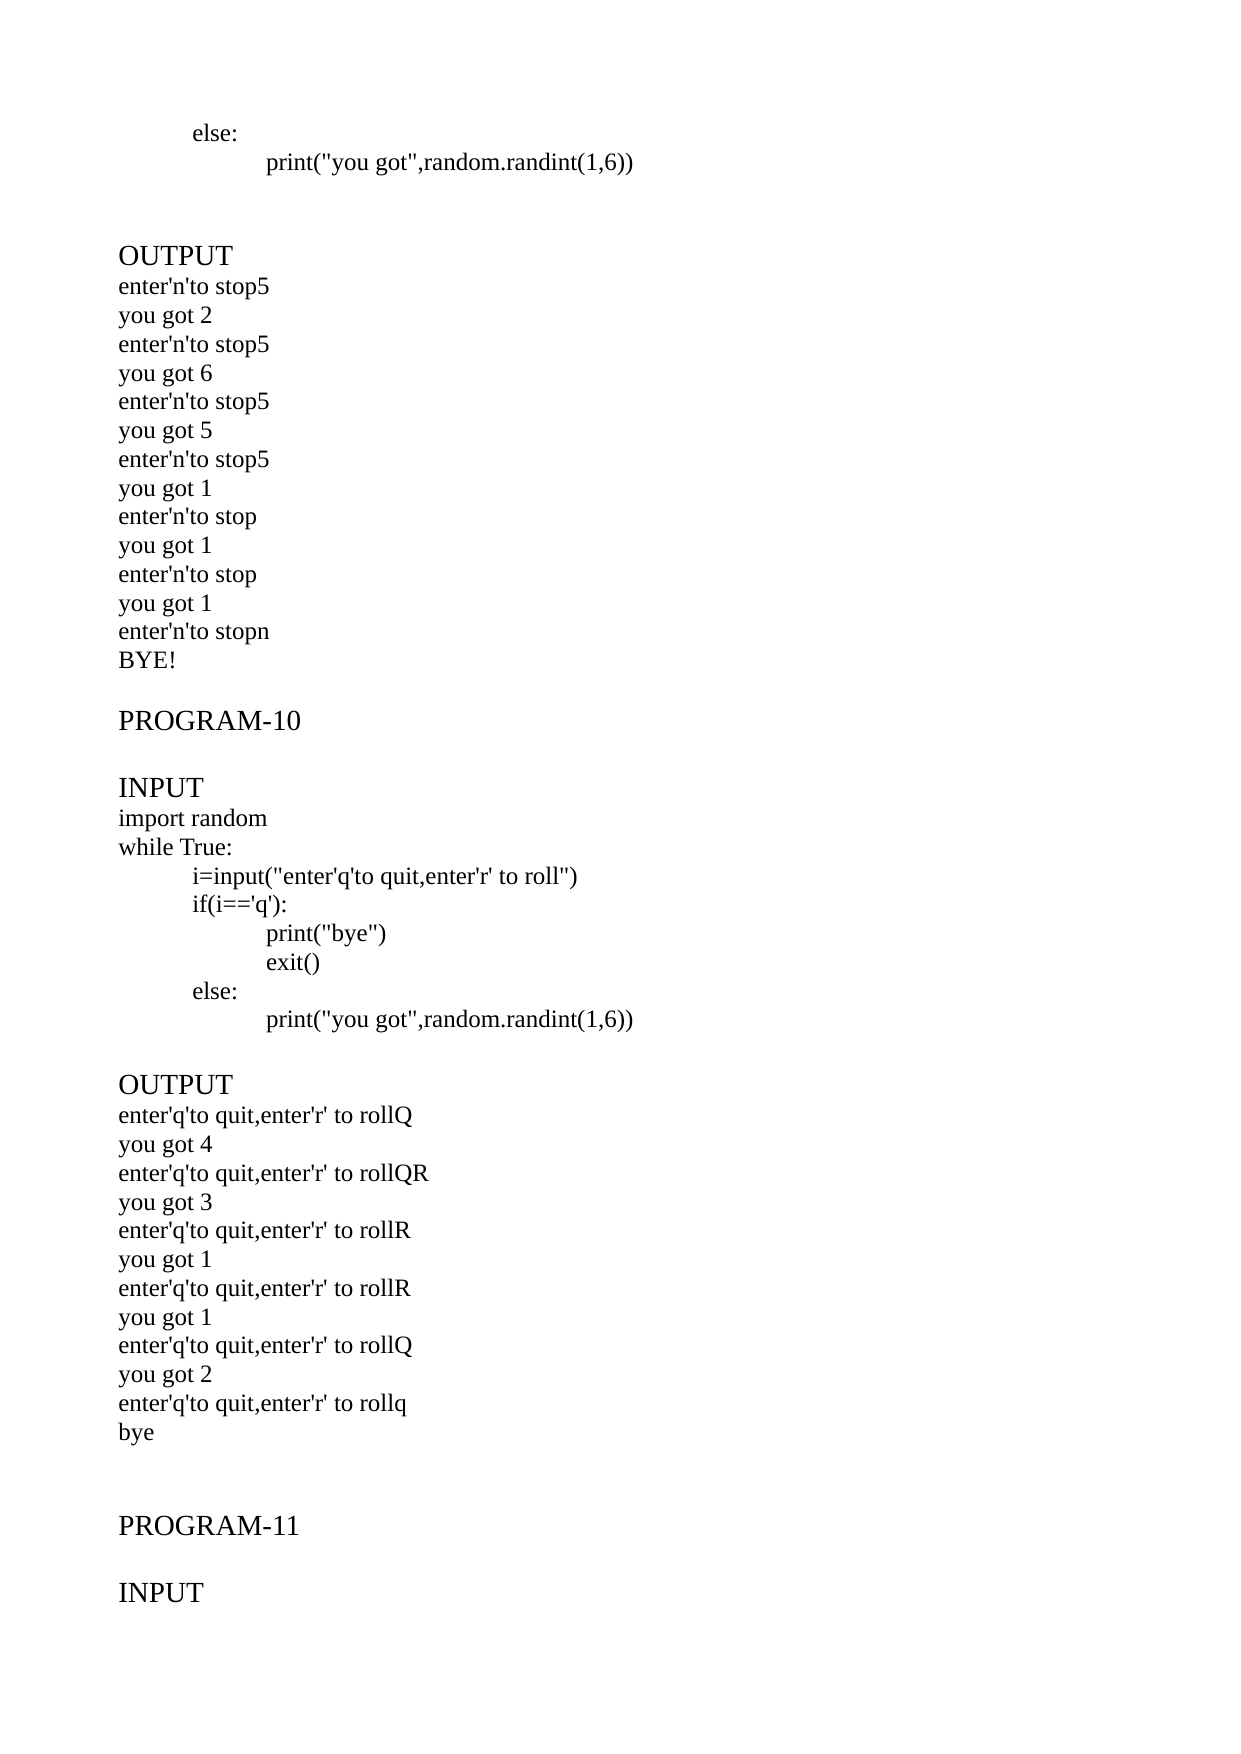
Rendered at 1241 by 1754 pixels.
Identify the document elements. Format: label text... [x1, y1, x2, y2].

text PROGRAM-11 [118, 1508, 1122, 1541]
text exit() [118, 947, 1122, 976]
text you got 1 [118, 1244, 1122, 1273]
text OUTPUT [118, 238, 1122, 271]
text enter'n'to stop5 [118, 329, 1122, 358]
text enter'q'to quit,enter'r' to rollQ [118, 1100, 1122, 1129]
text enter'n'to stop [118, 559, 1122, 588]
text BYE! [118, 645, 1122, 674]
text print("bye") [118, 918, 1122, 947]
text bye [118, 1417, 1122, 1445]
text OUTPUT [118, 1067, 1122, 1100]
text enter'q'to quit,enter'r' to rollR [118, 1215, 1122, 1244]
text else: [118, 976, 1122, 1004]
text import random [118, 803, 1122, 832]
text enter'n'to stop5 [118, 271, 1122, 300]
text you got 2 [118, 300, 1122, 329]
text INPUT [118, 1575, 1122, 1608]
text you got 1 [118, 1302, 1122, 1330]
text you got 4 [118, 1129, 1122, 1158]
text else: [118, 118, 1122, 147]
text you got 2 [118, 1359, 1122, 1388]
text i=input("enter'q'to quit,enter'r' to roll") [118, 861, 1122, 889]
text PROGRAM-10 [118, 703, 1122, 736]
text enter'q'to quit,enter'r' to rollQ [118, 1330, 1122, 1359]
text you got 3 [118, 1187, 1122, 1215]
text INPUT [118, 770, 1122, 803]
text enter'q'to quit,enter'r' to rollQR [118, 1158, 1122, 1187]
text you got 5 [118, 415, 1122, 444]
text enter'n'to stopn [118, 616, 1122, 645]
text print("you got",random.randint(1,6)) [118, 1004, 1122, 1033]
text if(i=='q'): [118, 889, 1122, 918]
text enter'n'to stop5 [118, 444, 1122, 473]
text enter'n'to stop5 [118, 386, 1122, 415]
text you got 1 [118, 473, 1122, 501]
text enter'q'to quit,enter'r' to rollR [118, 1273, 1122, 1302]
text enter'n'to stop [118, 501, 1122, 530]
text you got 1 [118, 588, 1122, 616]
text you got 6 [118, 358, 1122, 386]
text enter'q'to quit,enter'r' to rollq [118, 1388, 1122, 1417]
text while True: [118, 832, 1122, 861]
text print("you got",random.randint(1,6)) [118, 147, 1122, 176]
text you got 1 [118, 530, 1122, 559]
